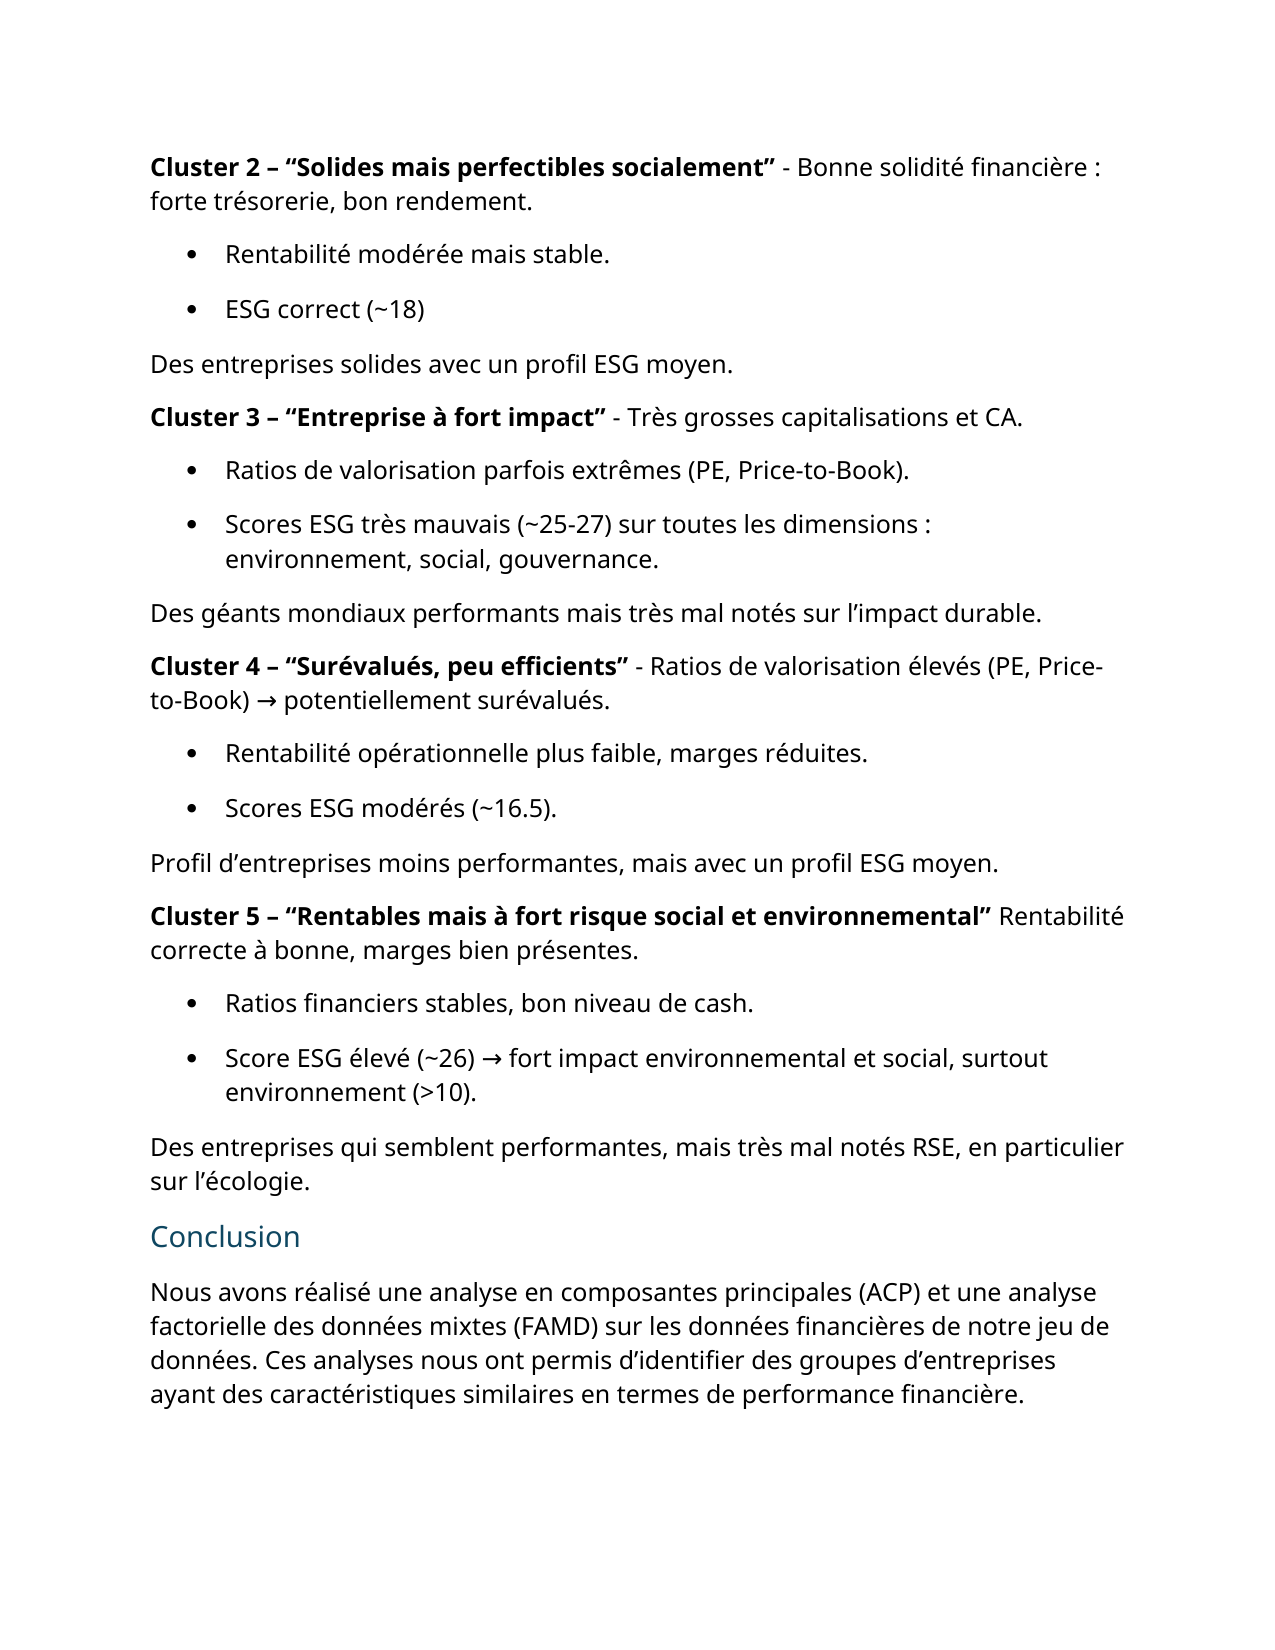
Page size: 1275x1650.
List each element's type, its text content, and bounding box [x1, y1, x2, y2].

list Scores ESG très mauvais (~25-27) sur toutes les dimensions : environnement, social, gouvernance. [187, 507, 1125, 575]
list Ratios financiers stables, bon niveau de cash. [187, 985, 1125, 1019]
text Des entreprises qui semblent performantes, mais très mal notés RSE, en particulier sur l’écologie. [150, 1129, 1125, 1197]
text Cluster 4 – “Surévalués, peu efficients” - Ratios de valorisation élevés (PE, Price-to-Book) → potentiellement surévalués. [150, 649, 1125, 717]
text Nous avons réalisé une analyse en composantes principales (ACP) et une analyse factorielle des données mixtes (FAMD) sur les données financières de notre jeu de données. Ces analyses nous ont permis d’identifier des groupes d’entreprises ayant des caractéristiques similaires en termes de performance financière. [150, 1274, 1125, 1411]
text Cluster 5 – “Rentables mais à fort risque social et environnemental” Rentabilité correcte à bonne, marges bien présentes. [150, 898, 1125, 967]
text Cluster 2 – “Solides mais perfectibles socialement” - Bonne solidité financière : forte trésorerie, bon rendement. [150, 150, 1125, 218]
list Score ESG élevé (~26) → fort impact environnemental et social, surtout environnement (>10). [187, 1040, 1125, 1108]
list ESG correct (~18) [187, 292, 1125, 326]
text Cluster 3 – “Entreprise à fort impact” - Très grosses capitalisations et CA. [150, 399, 1125, 433]
text Profil d’entreprises moins performantes, mais avec un profil ESG moyen. [150, 846, 1125, 880]
list Scores ESG modérés (~16.5). [187, 791, 1125, 825]
subtitle Conclusion [150, 1216, 1125, 1256]
list Rentabilité opérationnelle plus faible, marges réduites. [187, 736, 1125, 770]
text Des géants mondiaux performants mais très mal notés sur l’impact durable. [150, 596, 1125, 630]
list Ratios de valorisation parfois extrêmes (PE, Price-to-Book). [187, 452, 1125, 486]
list Rentabilité modérée mais stable. [187, 237, 1125, 271]
text Des entreprises solides avec un profil ESG moyen. [150, 347, 1125, 381]
